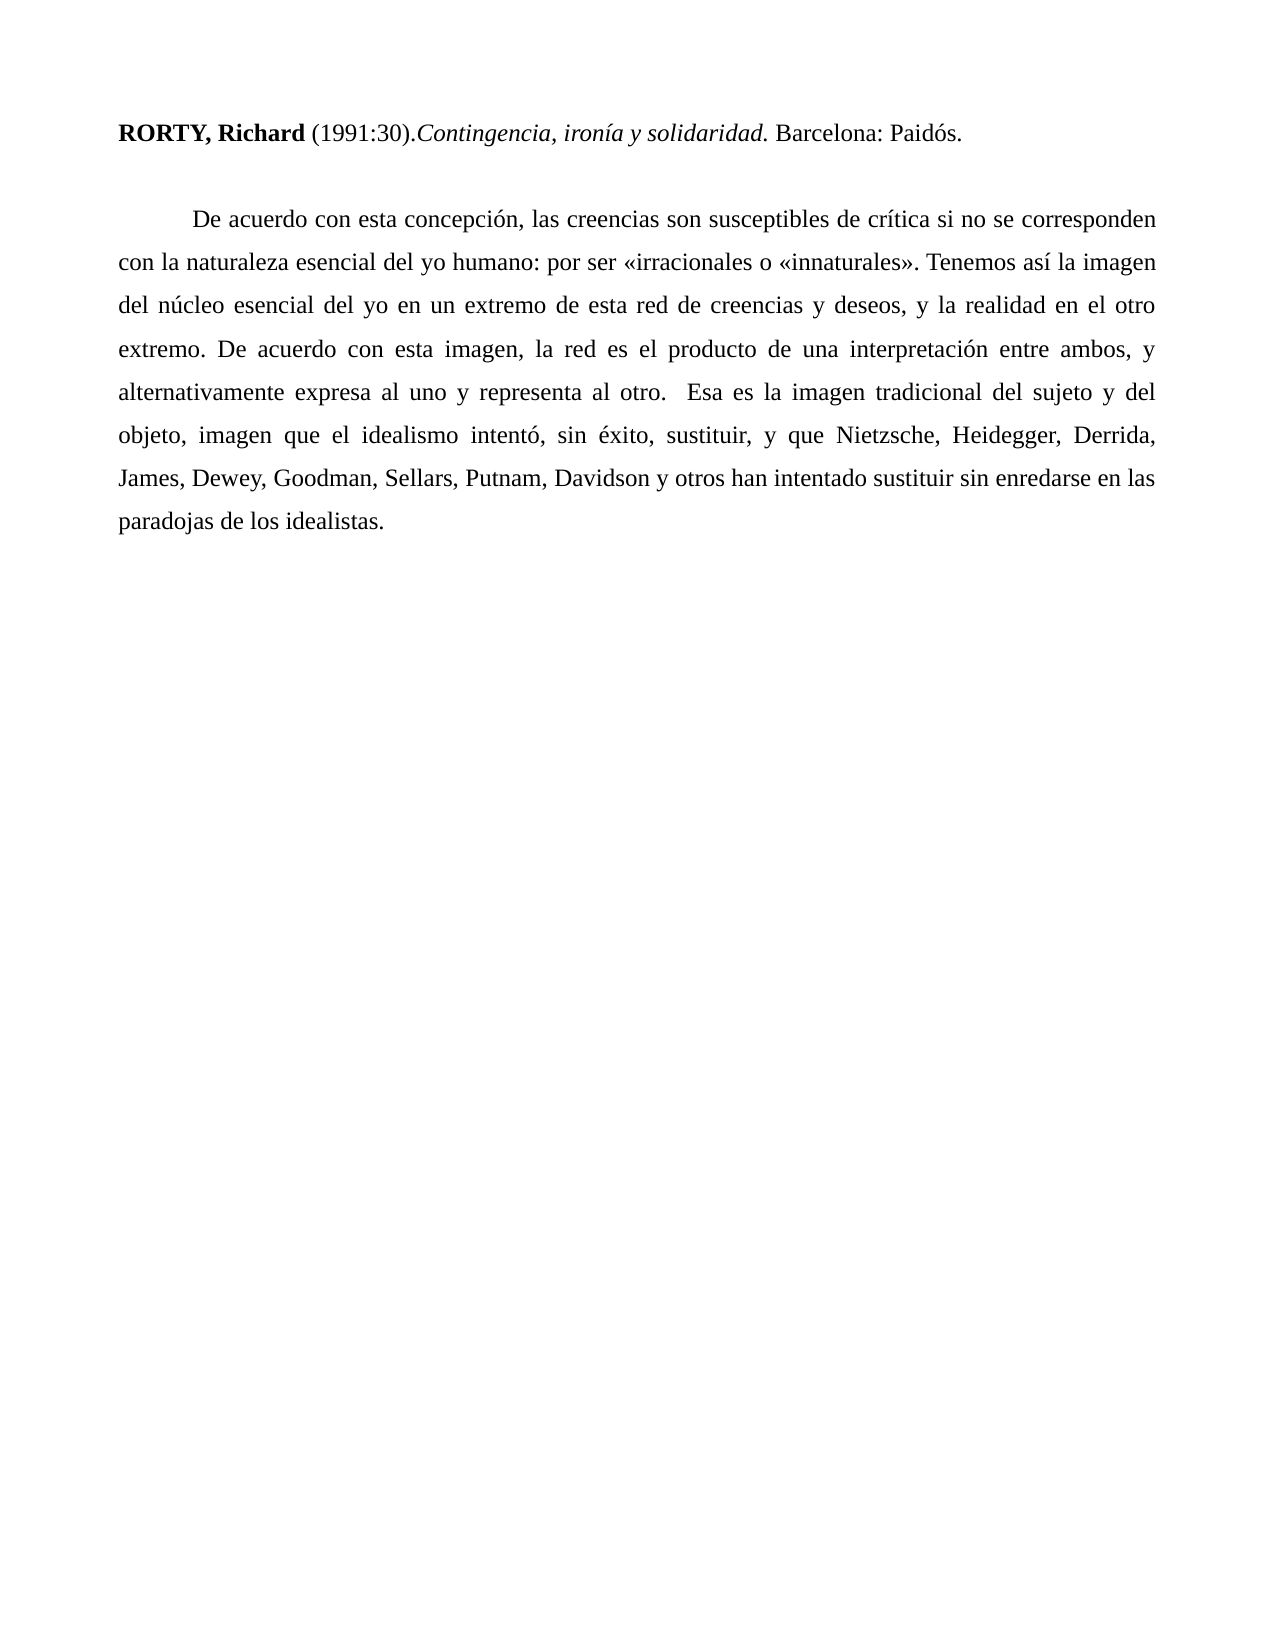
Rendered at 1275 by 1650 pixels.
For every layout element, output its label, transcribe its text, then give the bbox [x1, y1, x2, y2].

text RORTY, Richard (1991:30).Contingencia, ironía y solidaridad. Barcelona: Paidós. [118, 118, 1157, 147]
text De acuerdo con esta concepción, las creencias son susceptibles de crítica si no se corresponden con la naturaleza esencial del yo humano: por ser «irracionales o «innaturales». Tenemos así la imagen del núcleo esencial del yo en un extremo de esta red de creencias y deseos, y la realidad en el otro extremo. De acuerdo con esta imagen, la red es el producto de una interpretación entre ambos, y alternativamente expresa al uno y representa al otro. Esa es la imagen tradicional del sujeto y del objeto, imagen que el idealismo intentó, sin éxito, sustituir, y que Nietzsche, Heidegger, Derrida, James, Dewey, Goodman, Sellars, Putnam, Davidson y otros han intentado sustituir sin enredarse en las paradojas de los idealistas. [118, 204, 1157, 535]
